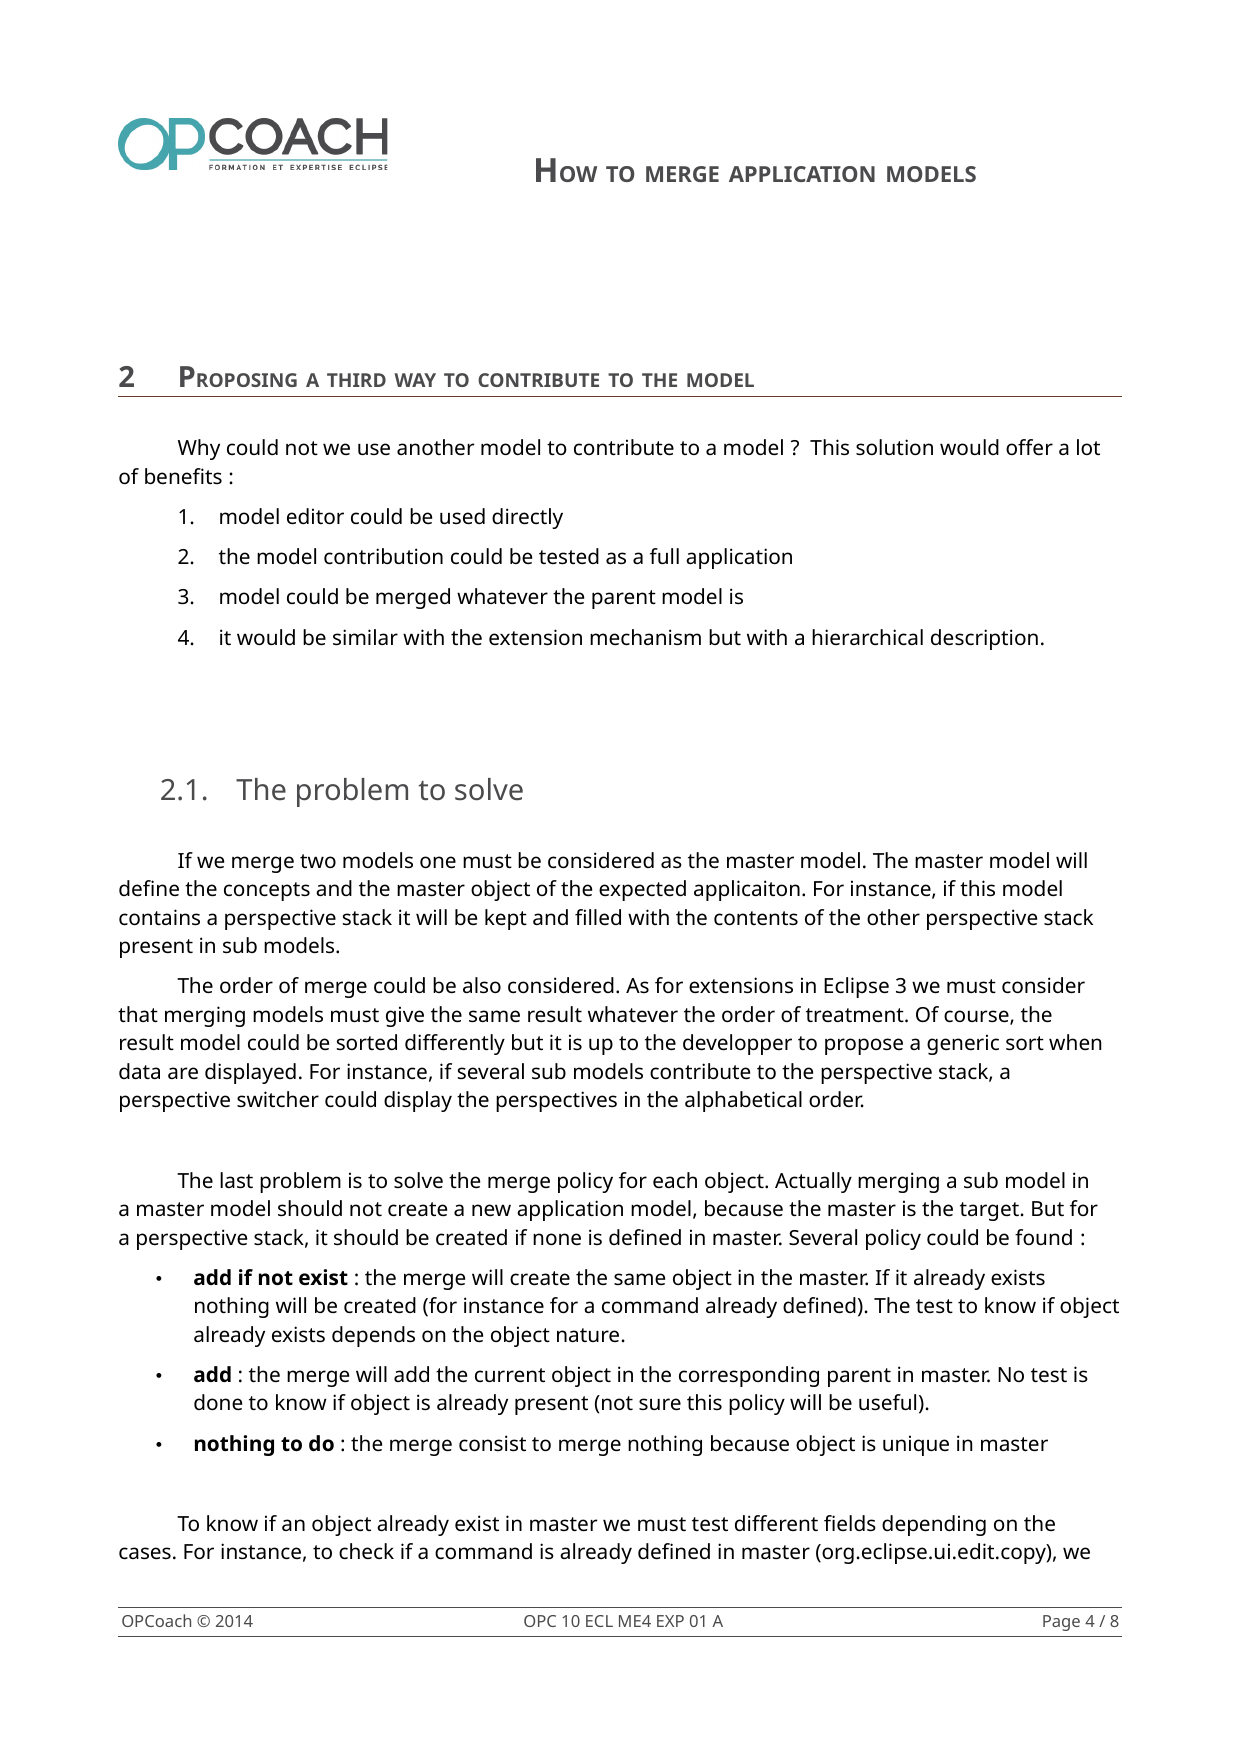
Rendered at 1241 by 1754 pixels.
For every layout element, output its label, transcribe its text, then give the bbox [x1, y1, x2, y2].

text To know if an object already exist in master we must test different fields depending on the cases. For instance, to check if a command is already defined in master (org.eclipse.ui.edit.copy), we [118, 1509, 1104, 1566]
text Why could not we use another model to contribute to a model ? This solution would offer a lot of benefits : [118, 433, 1104, 490]
list model editor could be used directly [118, 502, 1104, 530]
subtitle The problem to solve [159, 769, 1122, 809]
text The order of merge could be also considered. As for extensions in Eclipse 3 we must consider that merging models must give the same result whatever the order of treatment. Of course, the result model could be sorted differently but it is up to the developper to propose a generic sort when data are displayed. For instance, if several sub models contribute to the perspective stack, a perspective switcher could display the perspectives in the alphabetical order. [118, 972, 1104, 1114]
list model could be merged whatever the parent model is [118, 582, 1104, 611]
list nothing to do : the merge consist to merge nothing because object is unique in master [156, 1429, 1122, 1457]
picture [118, 118, 388, 170]
subtitle Proposing a third way to contribute to the model [118, 356, 1122, 396]
list add if not exist : the merge will create the same object in the master. If it already exists nothing will be created (for instance for a command already defined). The test to know if object already exists depends on the object nature. [156, 1263, 1122, 1348]
list add : the merge will add the current object in the corresponding parent in master. No test is done to know if object is already present (not sure this policy will be useful). [156, 1360, 1122, 1417]
list the model contribution could be tested as a full application [118, 542, 1104, 571]
list it would be similar with the extension mechanism but with a hierarchical description. [118, 623, 1104, 651]
text The last problem is to solve the merge policy for each object. Actually merging a sub model in a master model should not create a new application model, because the master is the target. But for a perspective stack, it should be created if none is defined in master. Several policy could be found : [118, 1166, 1104, 1251]
text If we merge two models one must be considered as the master model. The master model will define the concepts and the master object of the expected applicaiton. For instance, if this model contains a perspective stack it will be kept and filled with the contents of the other perspective stack present in sub models. [118, 846, 1104, 960]
